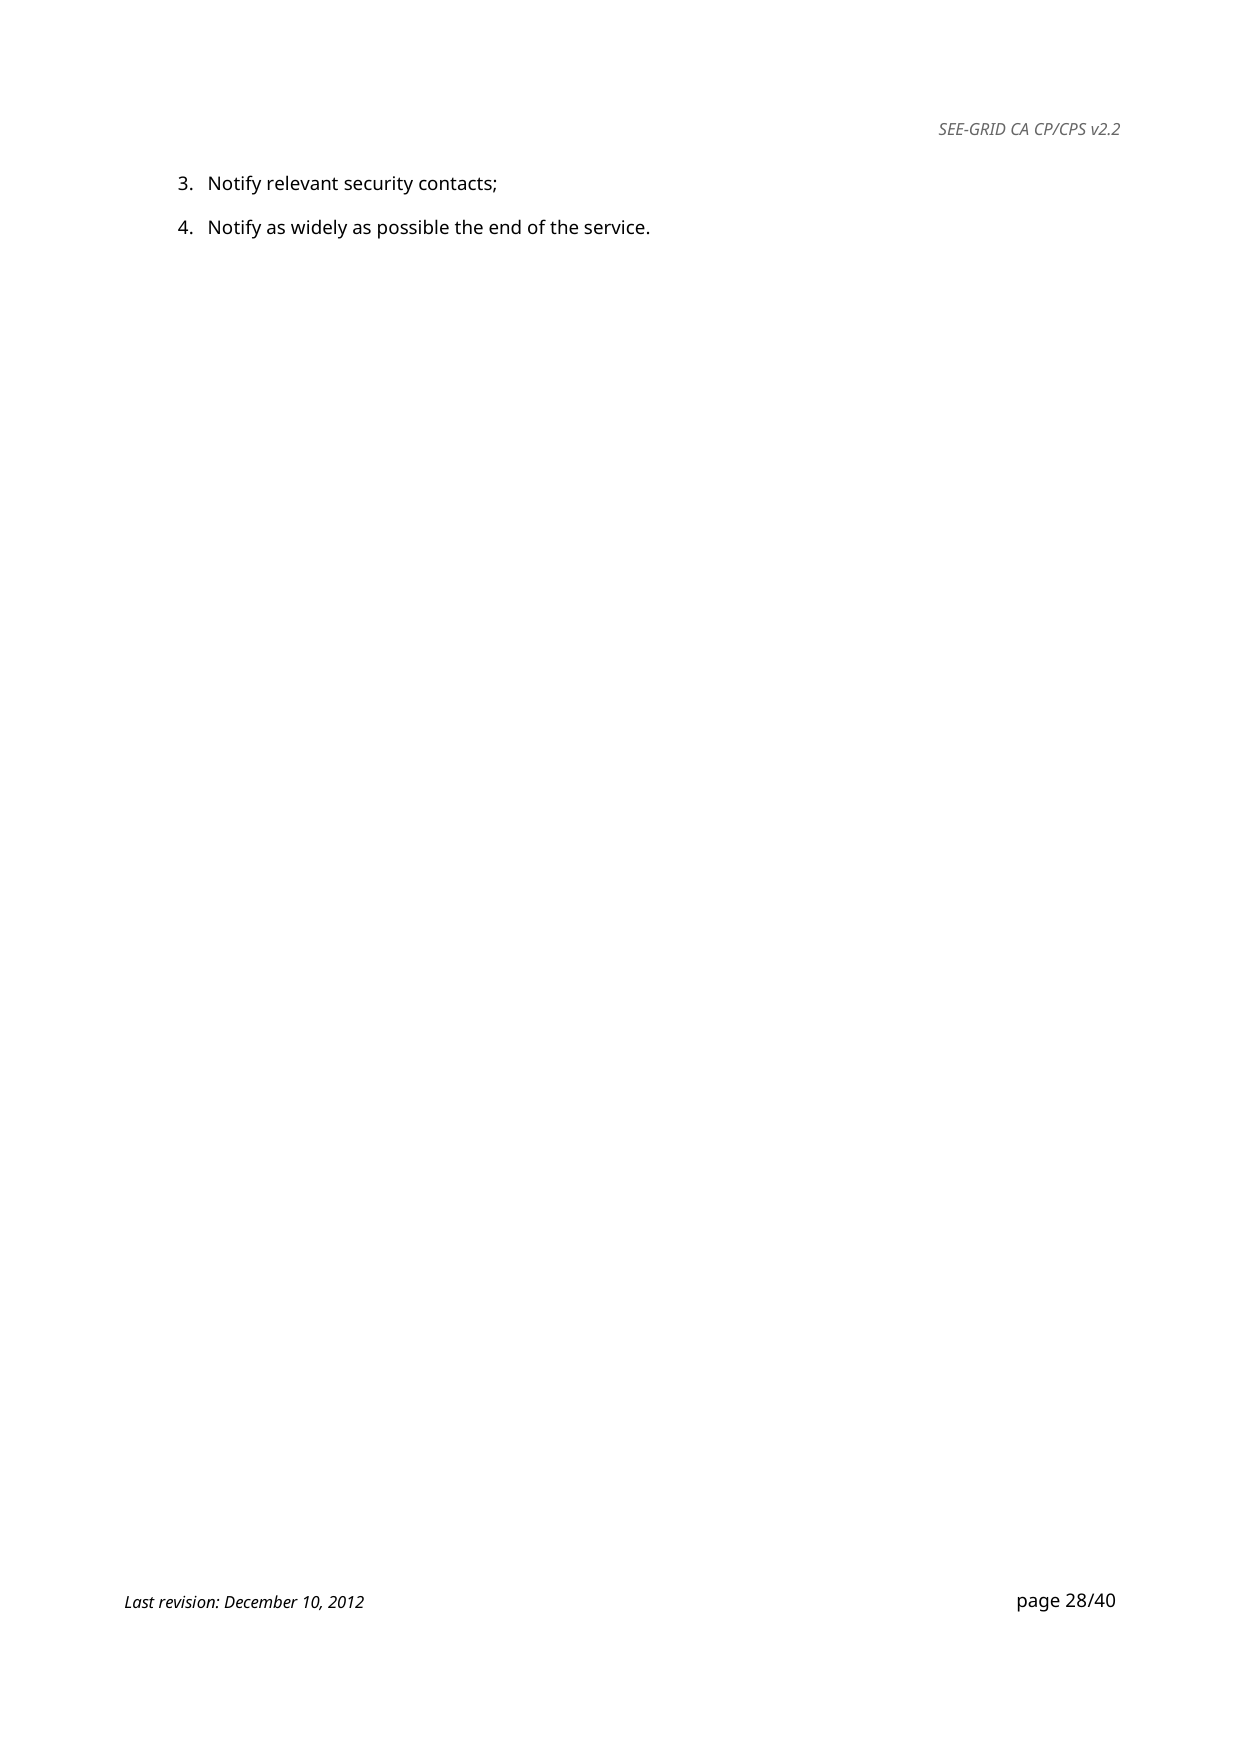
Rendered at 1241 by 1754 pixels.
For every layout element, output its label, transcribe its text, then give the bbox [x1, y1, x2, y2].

list Notify relevant security contacts; [178, 170, 1122, 196]
list Notify as widely as possible the end of the service. [178, 214, 1122, 240]
